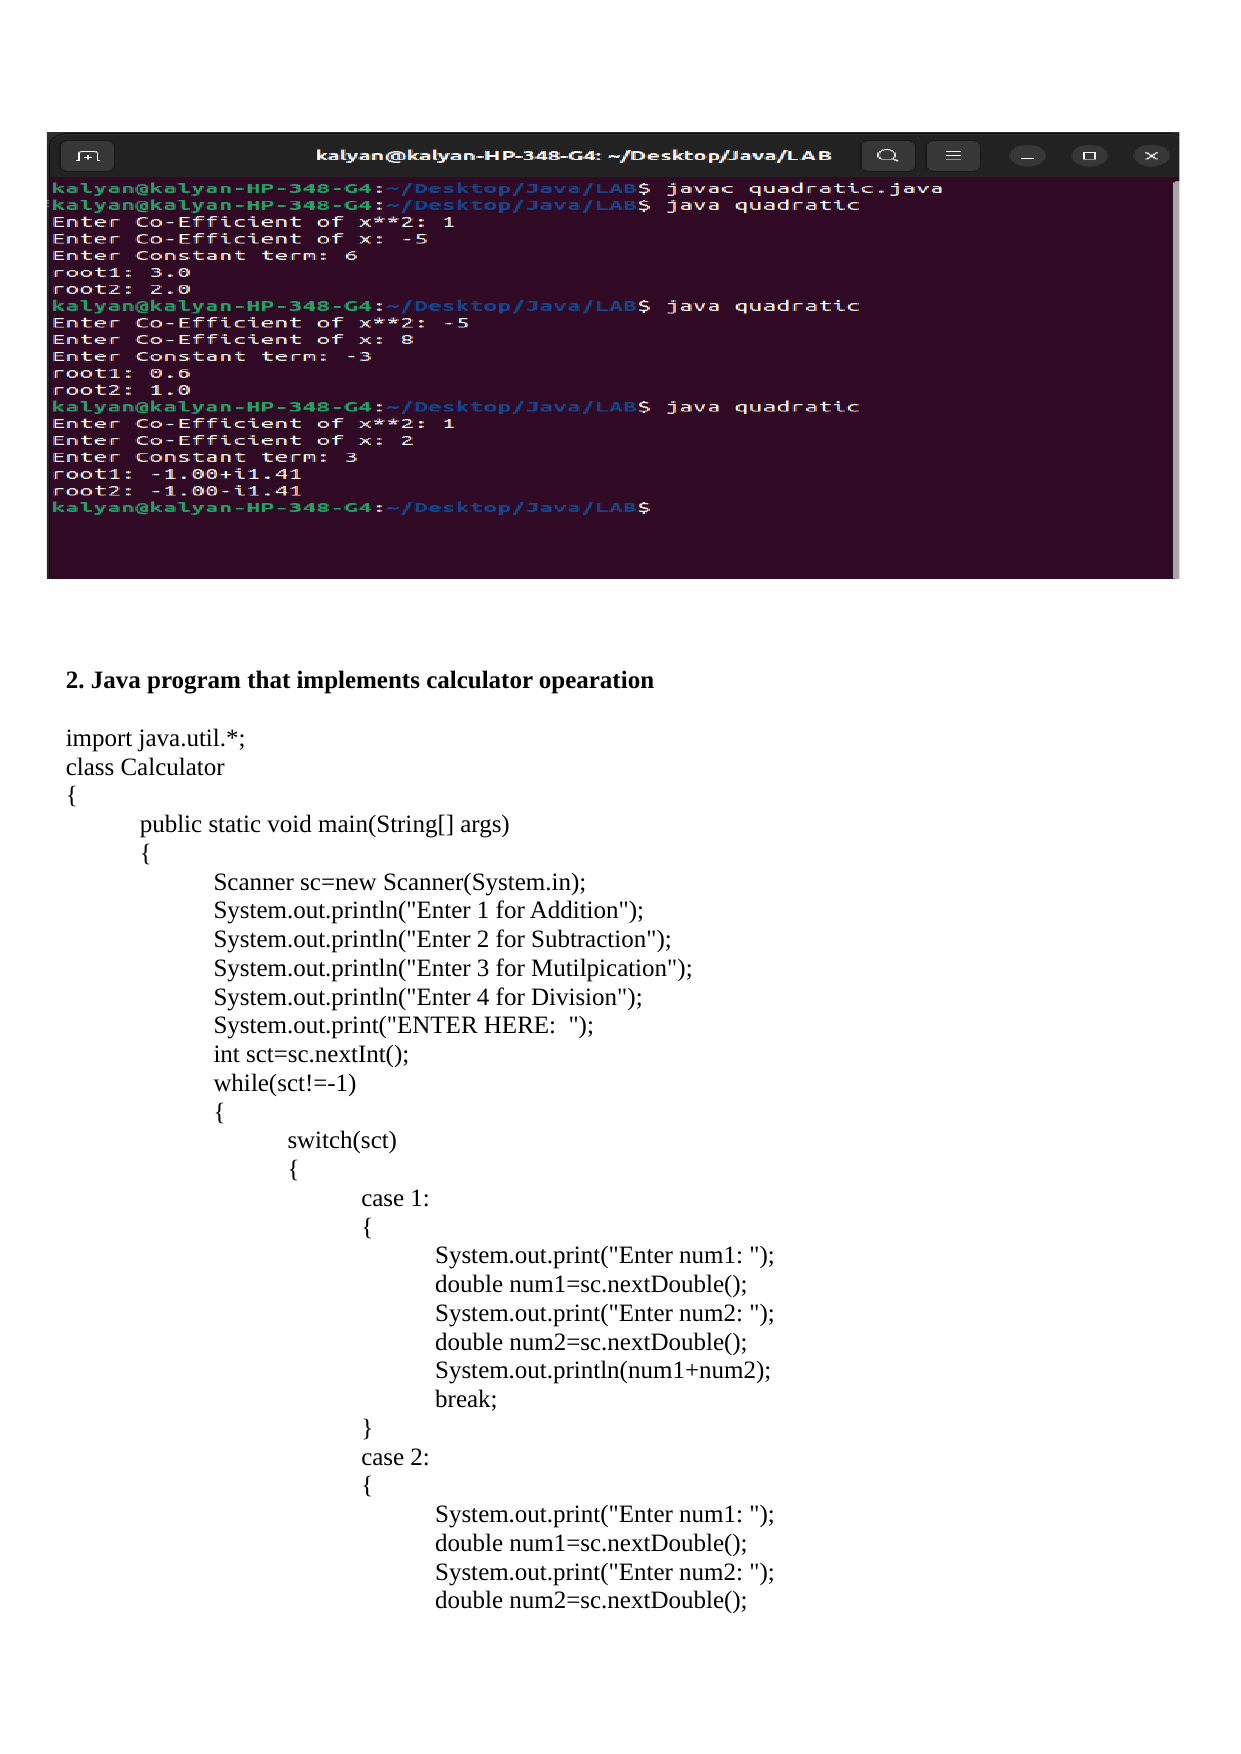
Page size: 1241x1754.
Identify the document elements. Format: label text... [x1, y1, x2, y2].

text class Calculator [66, 752, 1194, 780]
text } [66, 1413, 1194, 1442]
text int sct=sc.nextInt(); [66, 1039, 1194, 1068]
text System.out.println("Enter 4 for Division"); [66, 982, 1194, 1010]
text System.out.println("Enter 1 for Addition"); [66, 895, 1194, 924]
text double num2=sc.nextDouble(); [66, 1327, 1194, 1355]
text { [66, 838, 1194, 867]
text case 1: [66, 1183, 1194, 1212]
picture [46, 132, 1180, 579]
text public static void main(String[] args) [66, 809, 1194, 838]
text { [66, 1470, 1194, 1499]
text System.out.println("Enter 3 for Mutilpication"); [66, 953, 1194, 982]
text System.out.print("Enter num1: "); [66, 1240, 1194, 1269]
text 2. Java program that implements calculator opearation [66, 665, 1194, 694]
text switch(sct) [66, 1125, 1194, 1154]
text double num2=sc.nextDouble(); [66, 1585, 1194, 1614]
text { [66, 1212, 1194, 1240]
text Scanner sc=new Scanner(System.in); [66, 867, 1194, 895]
text while(sct!=-1) [66, 1068, 1194, 1097]
text import java.util.*; [66, 723, 1194, 752]
text System.out.print("Enter num1: "); [66, 1499, 1194, 1528]
text break; [66, 1384, 1194, 1413]
text { [66, 1097, 1194, 1125]
text System.out.println(num1+num2); [66, 1355, 1194, 1384]
text System.out.print("Enter num2: "); [66, 1298, 1194, 1327]
text double num1=sc.nextDouble(); [66, 1528, 1194, 1557]
text System.out.println("Enter 2 for Subtraction"); [66, 924, 1194, 953]
text { [66, 1154, 1194, 1183]
text case 2: [66, 1442, 1194, 1470]
text { [66, 780, 1194, 809]
text System.out.print("Enter num2: "); [66, 1557, 1194, 1585]
text System.out.print("ENTER HERE: "); [66, 1010, 1194, 1039]
text double num1=sc.nextDouble(); [66, 1269, 1194, 1298]
